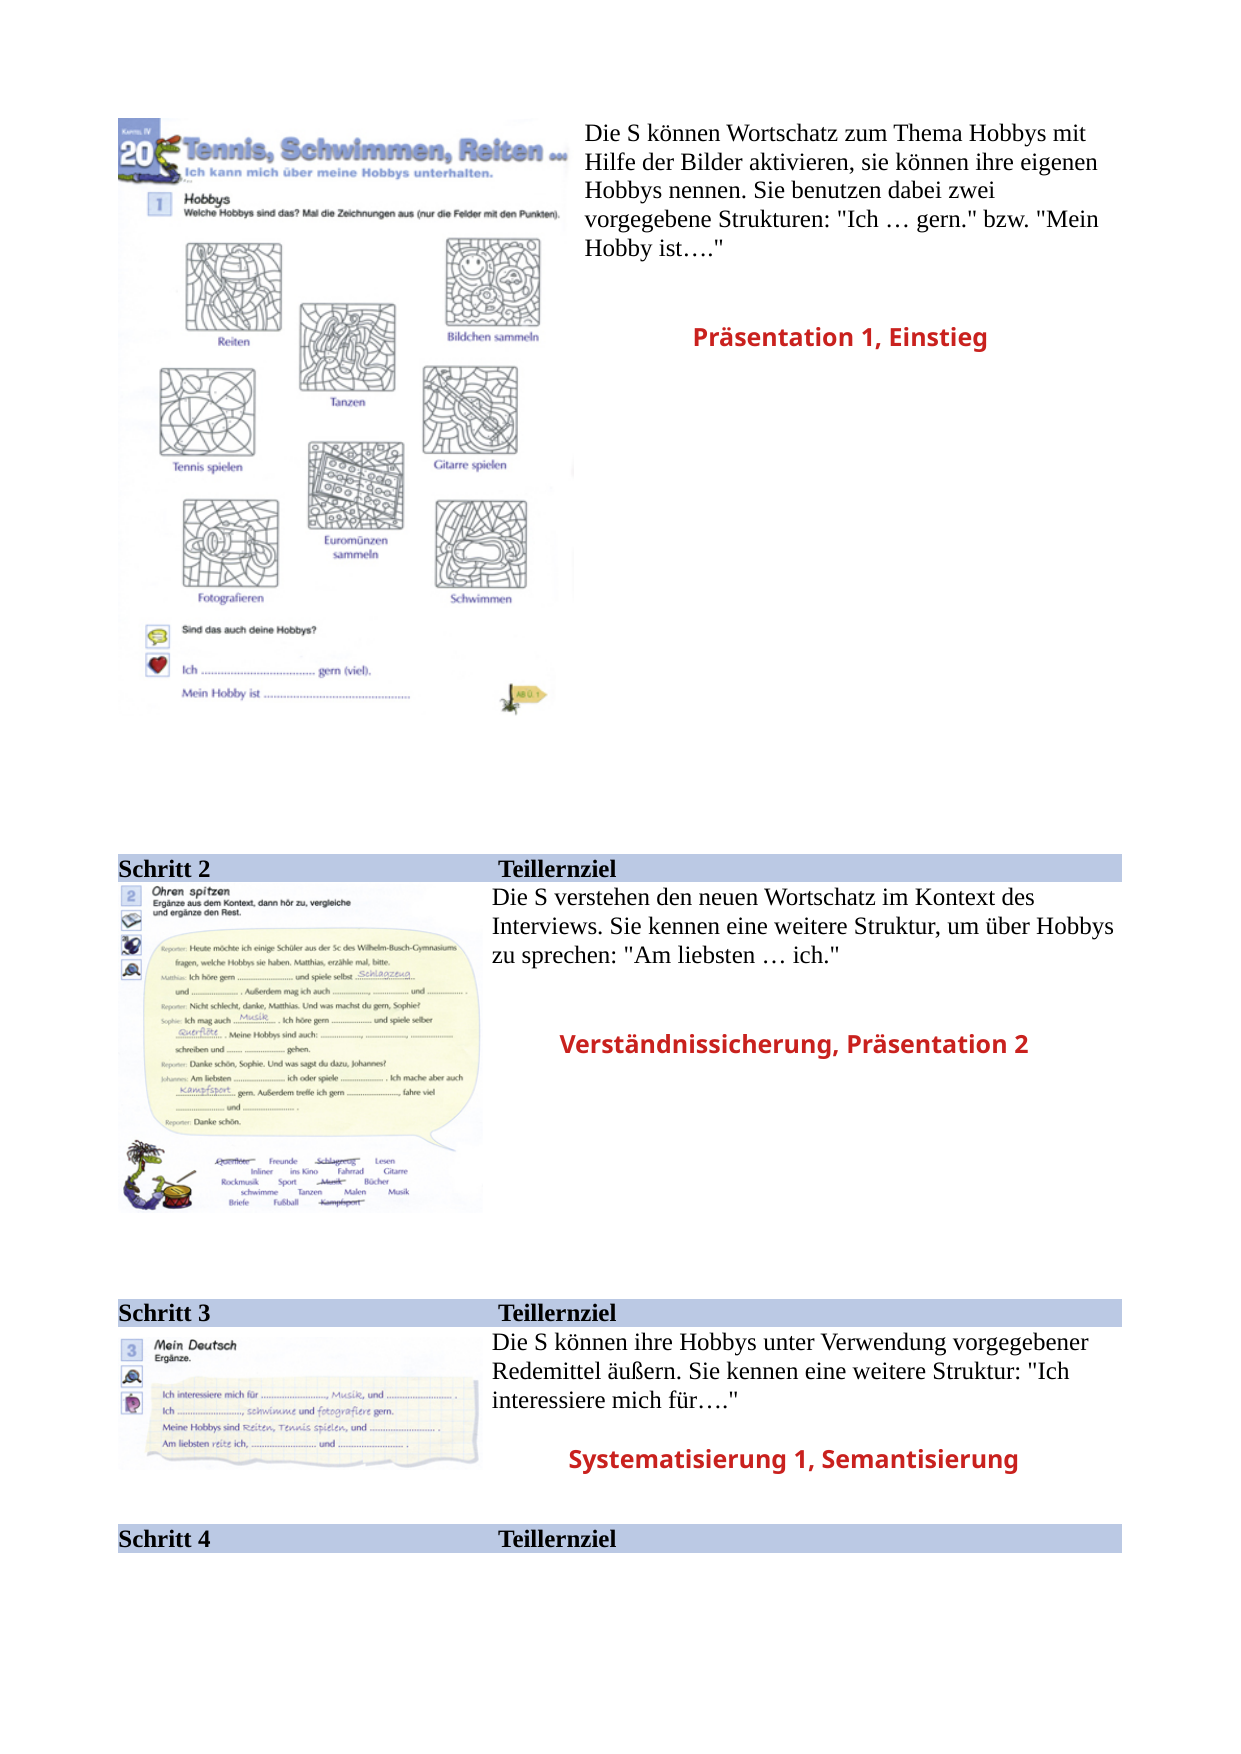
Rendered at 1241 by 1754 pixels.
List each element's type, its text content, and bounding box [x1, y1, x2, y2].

picture [118, 882, 483, 1213]
table_header Teillernziel [492, 1299, 1122, 1327]
table_cell [118, 1327, 492, 1481]
table_header Schritt 2 [118, 854, 492, 882]
table_cell Die S können ihre Hobbys unter Verwendung vorgegebener Redemittel äußern. Sie kennen eine weitere Struktur: "Ich interessiere mich für…." Systematisierung 1, Semantisierung [492, 1327, 1122, 1481]
table_cell [574, 118, 584, 716]
table_header Teillernziel [492, 854, 1122, 882]
picture [118, 1337, 483, 1470]
table_cell Die S verstehen den neuen Wortschatz im Kontext des Interviews. Sie kennen eine weitere Struktur, um über Hobbys zu sprechen: "Am liebsten … ich." Verständnissicherung, Präsentation 2 [492, 883, 1122, 1213]
picture [118, 118, 574, 716]
table_header Teillernziel [492, 1524, 1122, 1553]
table_header Schritt 4 [118, 1524, 492, 1553]
table_cell [483, 883, 492, 1213]
table_header Schritt 3 [118, 1299, 492, 1327]
table_cell Die S können Wortschatz zum Thema Hobbys mit Hilfe der Bilder aktivieren, sie können ihre eigenen Hobbys nennen. Sie benutzen dabei zwei vorgegebene Strukturen: "Ich … gern." bzw. "Mein Hobby ist…." Präsentation 1, Einstieg [584, 118, 1122, 716]
